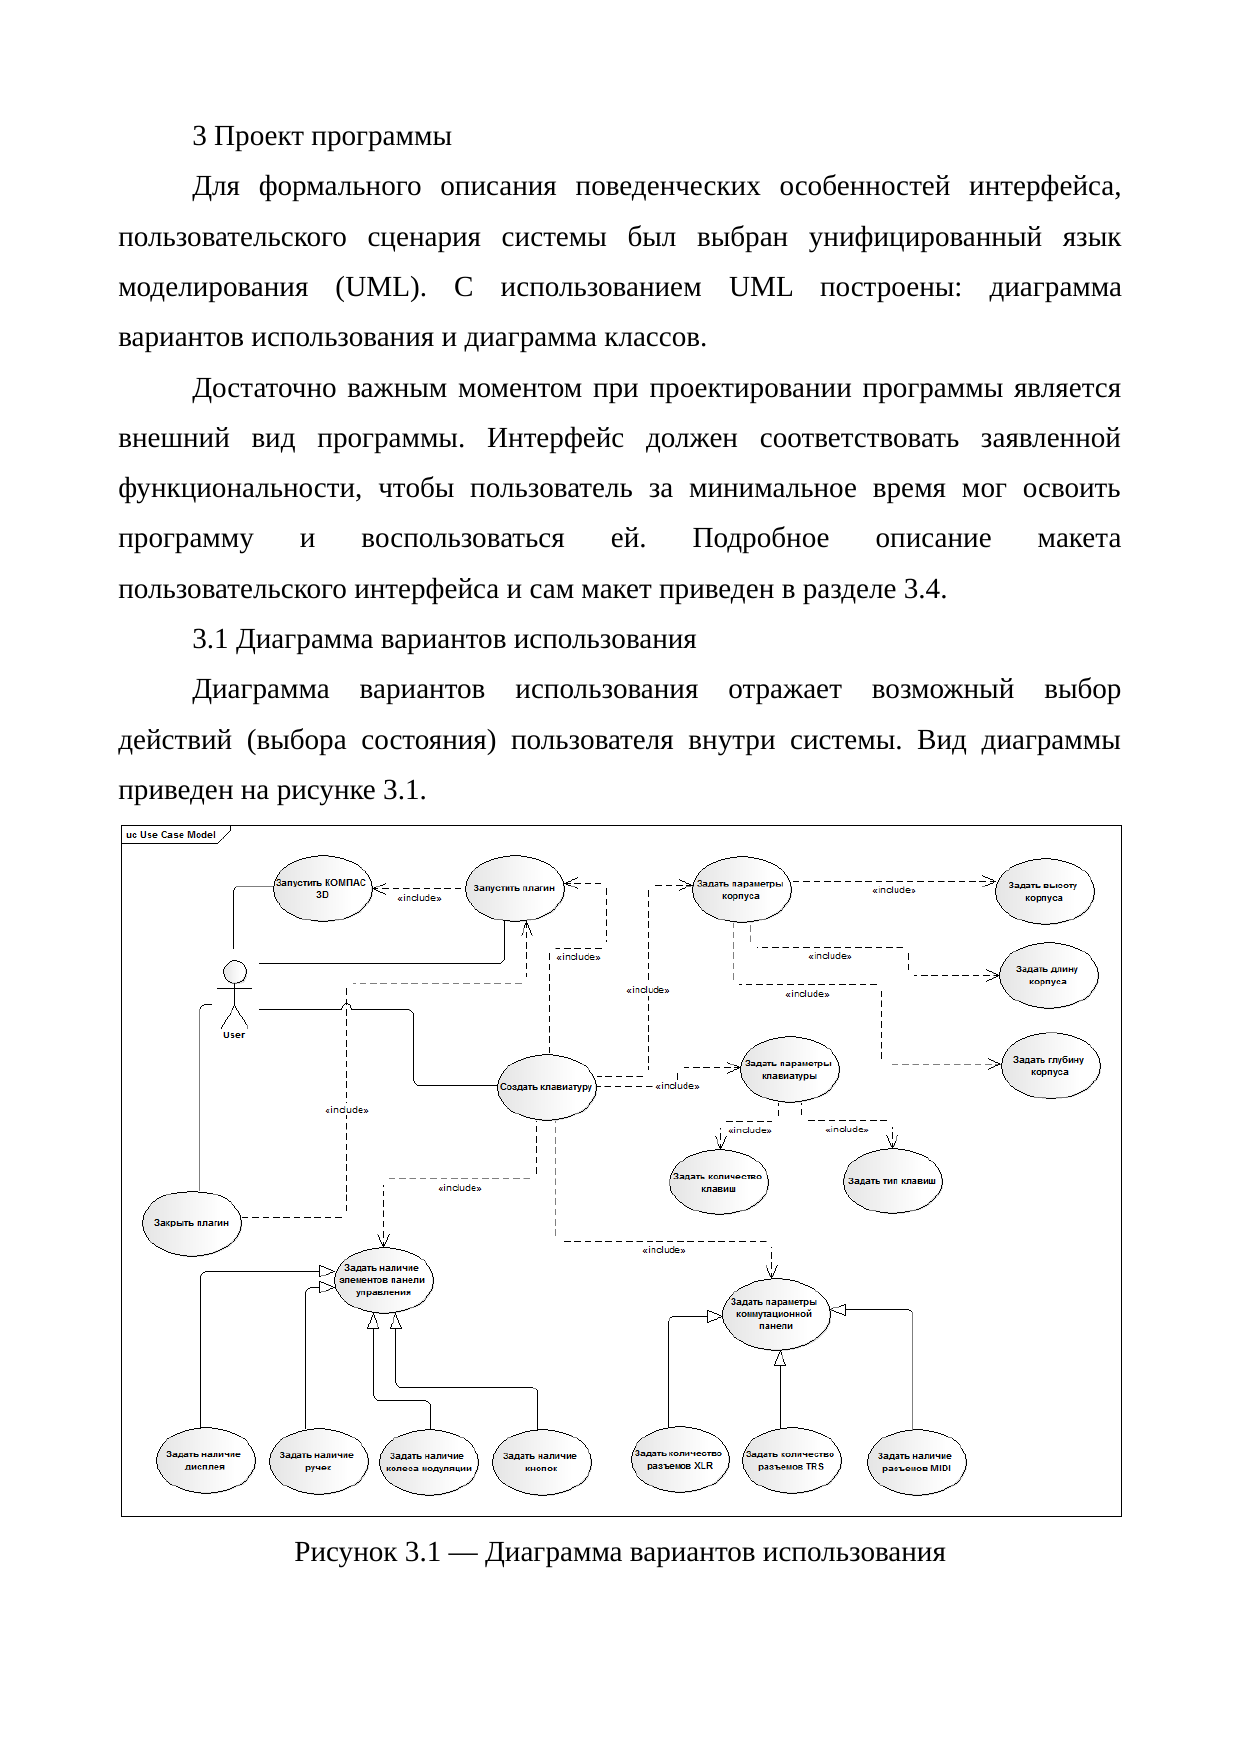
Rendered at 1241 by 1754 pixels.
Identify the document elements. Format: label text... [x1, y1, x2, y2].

text 3 Проект программы [118, 118, 1122, 152]
text Рисунок 3.1 — Диаграмма вариантов использования [118, 1518, 1122, 1568]
picture [118, 822, 1123, 1518]
text Для формального описания поведенческих особенностей интерфейса, пользовательского сценария системы был выбран унифицированный язык моделирования (UML). С использованием UML построены: диаграмма вариантов использования и диаграмма классов. [118, 168, 1122, 353]
text 3.1 Диаграмма вариантов использования [118, 621, 1122, 655]
text Достаточно важным моментом при проектировании программы является внешний вид программы. Интерфейс должен соответствовать заявленной функциональности, чтобы пользователь за минимальное время мог освоить программу и воспользоваться ей. Подробное описание макета пользовательского интерфейса и сам макет приведен в разделе 3.4. [118, 370, 1122, 604]
text Диаграмма вариантов использования отражает возможный выбор действий (выбора состояния) пользователя внутри системы. Вид диаграммы приведен на рисунке 3.1. [118, 672, 1122, 806]
